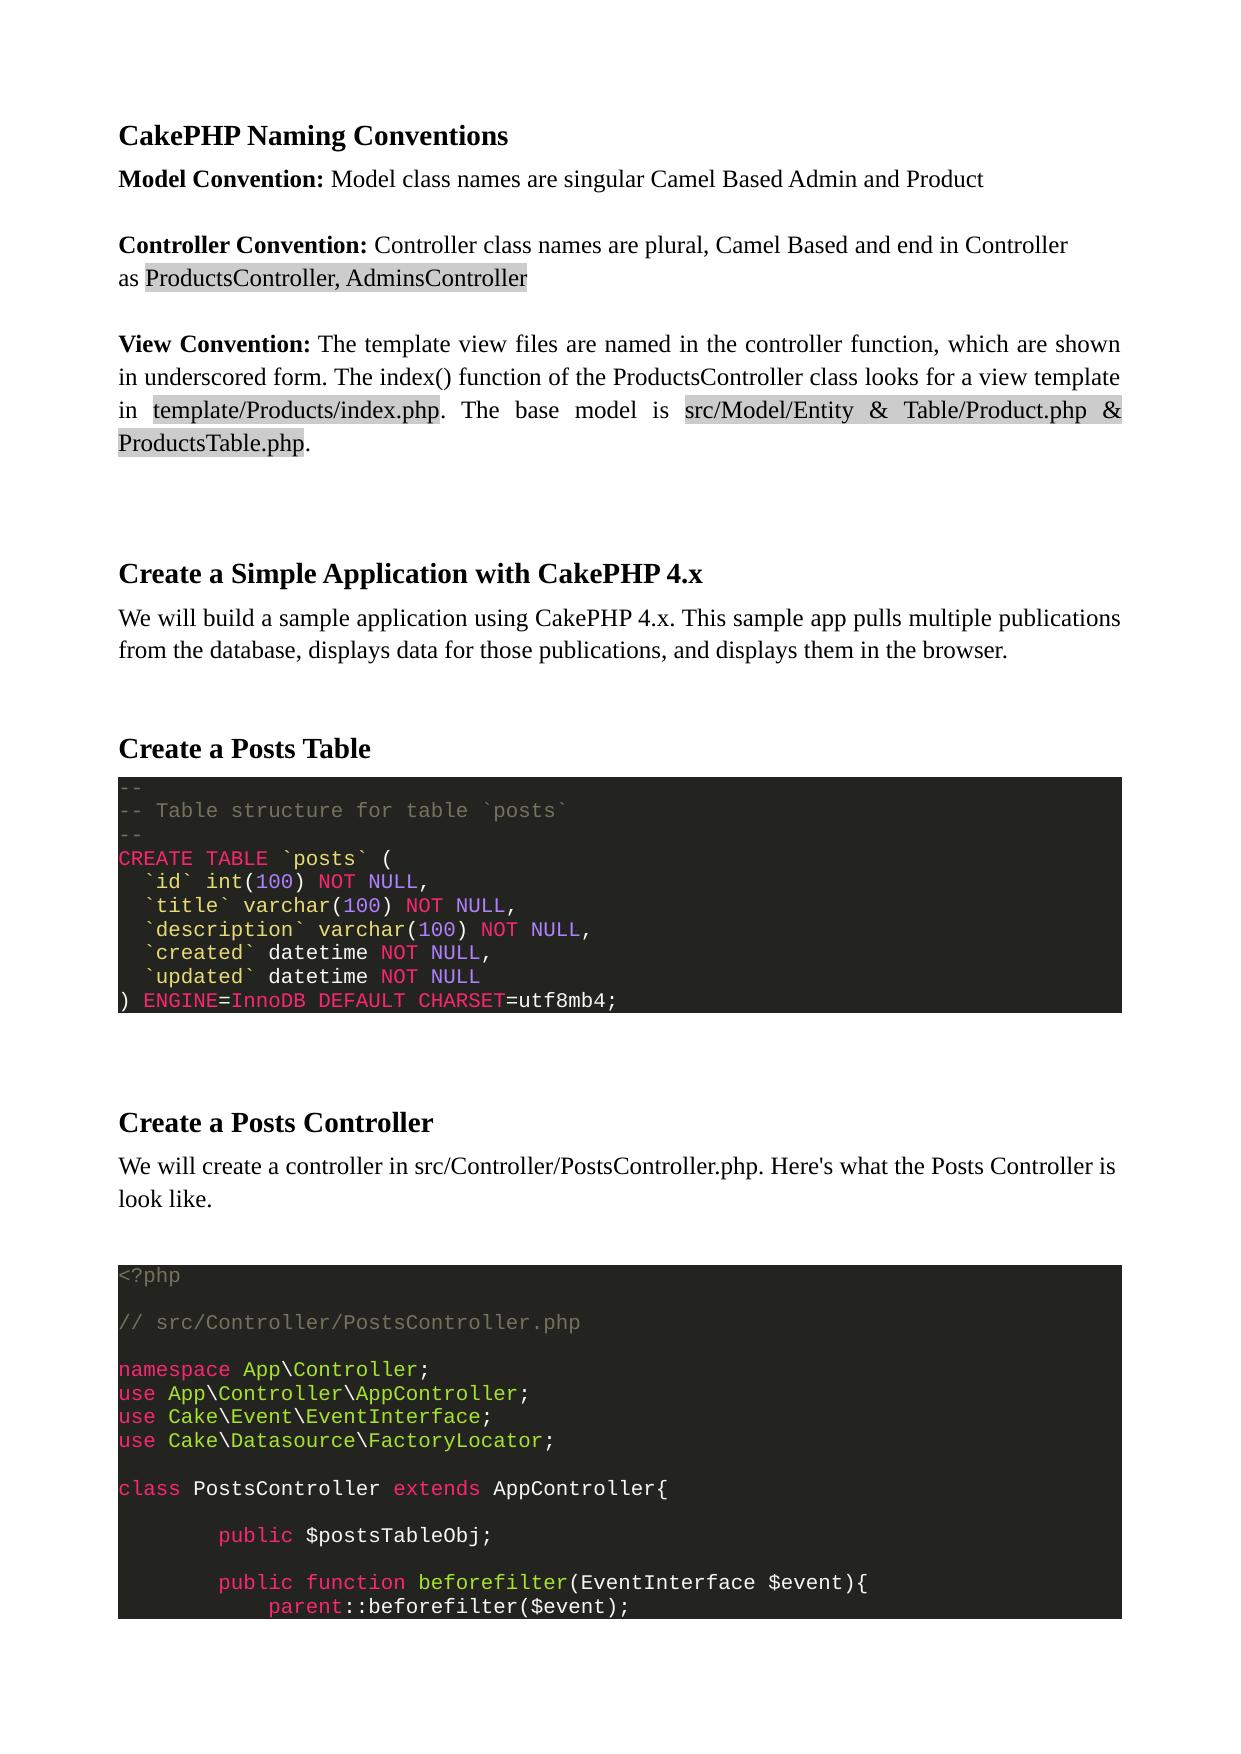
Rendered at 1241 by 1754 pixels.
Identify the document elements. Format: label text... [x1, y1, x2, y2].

subtitle CakePHP Naming Conventions [118, 118, 1122, 152]
text -- Table structure for table `posts` [118, 801, 1122, 824]
text Controller Convention: Controller class names are plural, Camel Based and end in Controller [118, 230, 1122, 259]
text as ProductsController, AdminsController [118, 263, 1122, 292]
text public function beforefilter(EventInterface $event){ [118, 1572, 1122, 1596]
text // src/Controller/PostsController.php [118, 1312, 1122, 1336]
text use App\Controller\AppController; [118, 1383, 1122, 1407]
text `id` int(100) NOT NULL, [118, 871, 1122, 895]
text `title` varchar(100) NOT NULL, [118, 895, 1122, 919]
text public $postsTableObj; [118, 1525, 1122, 1548]
text We will create a controller in src/Controller/PostsController.php. Here's what the Posts Controller is look like. [118, 1151, 1122, 1213]
text namespace App\Controller; [118, 1359, 1122, 1383]
subtitle Create a Simple Application with CakePHP 4.x [118, 557, 1122, 590]
subtitle Create a Posts Table [118, 731, 1122, 764]
text Model Convention: Model class names are singular Camel Based Admin and Product [118, 164, 1122, 193]
text parent::beforefilter($event); [118, 1596, 1122, 1619]
text CREATE TABLE `posts` ( [118, 848, 1122, 871]
text class PostsController extends AppController{ [118, 1477, 1122, 1501]
text -- [118, 777, 1122, 801]
text use Cake\Datasource\FactoryLocator; [118, 1430, 1122, 1454]
text View Convention: The template view files are named in the controller function, which are shown in underscored form. The index() function of the ProductsController class looks for a view template in template/Products/index.php. The base model is src/Model/Entity & Table/Product.php & ProductsTable.php. [118, 329, 1122, 457]
text We will build a sample application using CakePHP 4.x. This sample app pulls multiple publications from the database, displays data for those publications, and displays them in the browser. [118, 603, 1122, 664]
text `updated` datetime NOT NULL [118, 966, 1122, 990]
subtitle Create a Posts Controller [118, 1105, 1122, 1138]
text `description` varchar(100) NOT NULL, [118, 919, 1122, 942]
text ) ENGINE=InnoDB DEFAULT CHARSET=utf8mb4; [118, 990, 1122, 1013]
text <?php [118, 1265, 1122, 1288]
text use Cake\Event\EventInterface; [118, 1407, 1122, 1430]
text `created` datetime NOT NULL, [118, 942, 1122, 966]
text -- [118, 824, 1122, 848]
